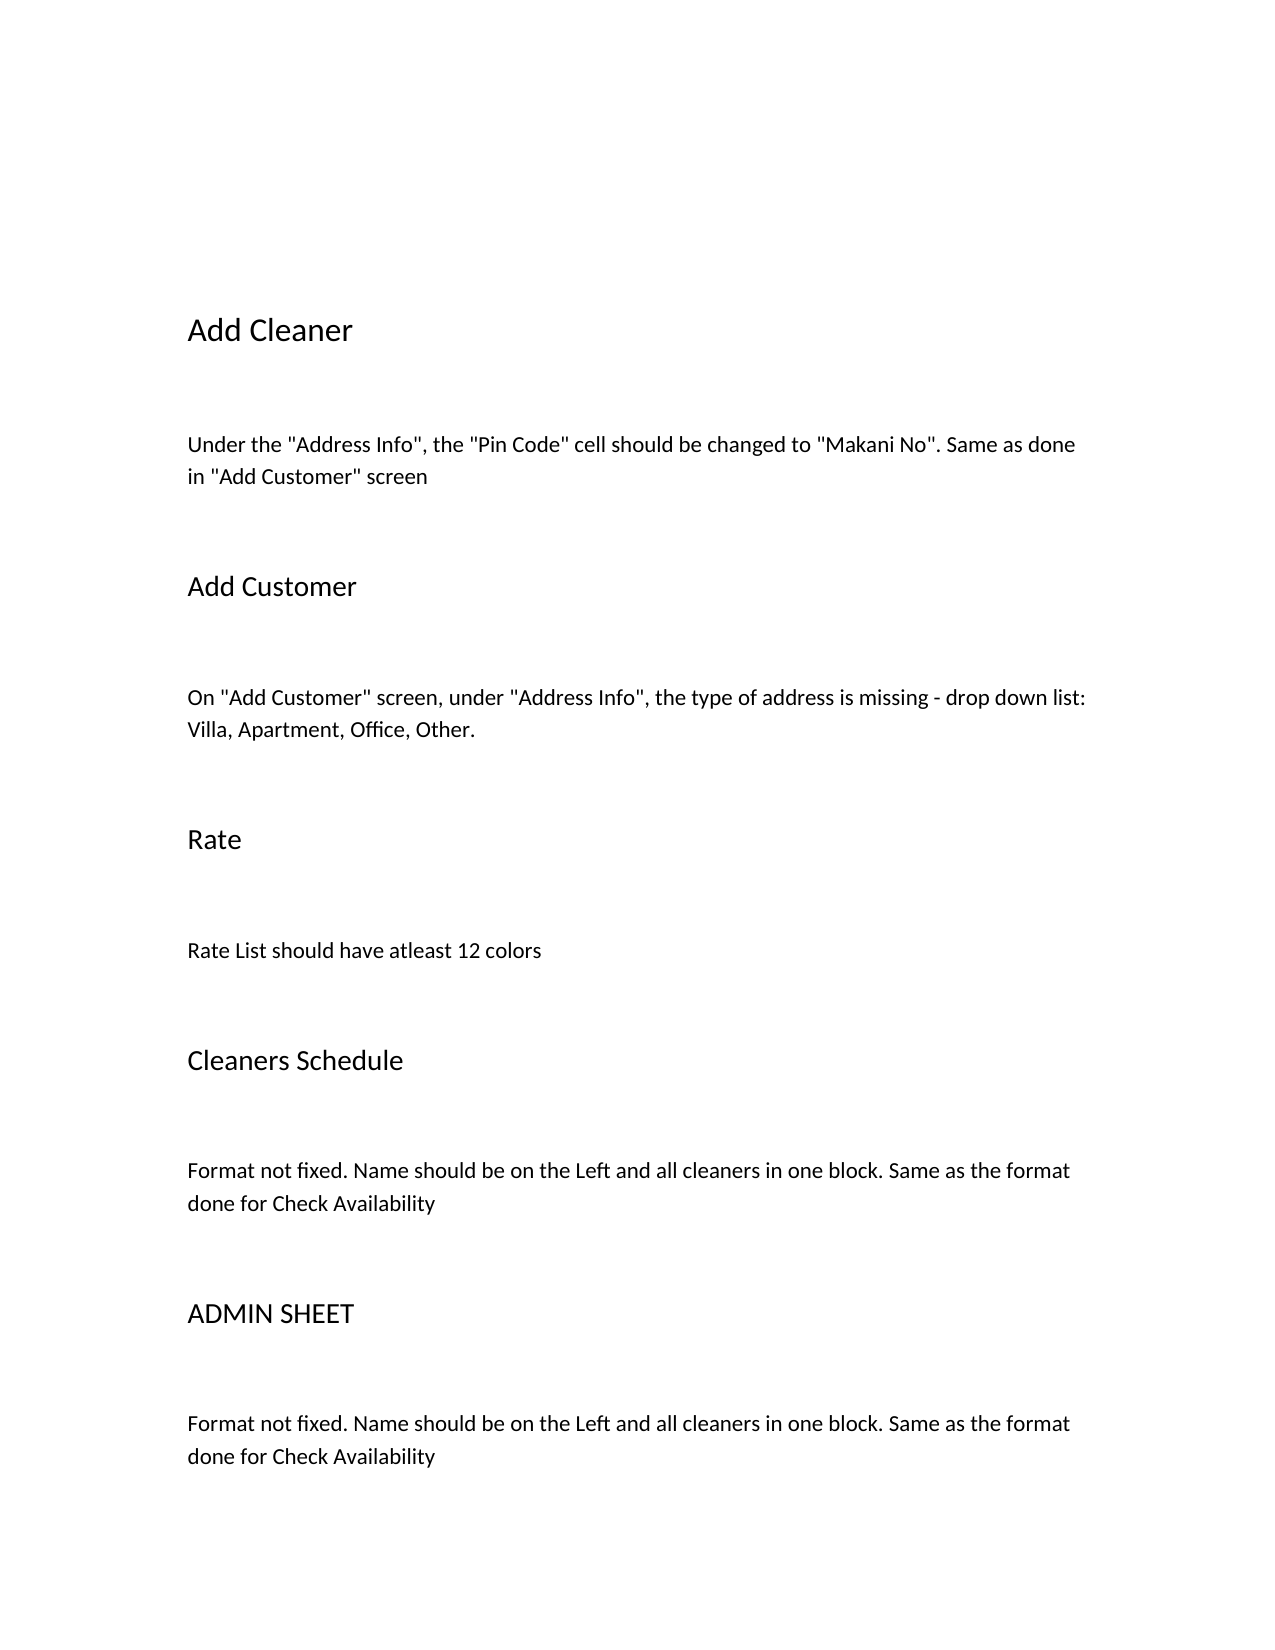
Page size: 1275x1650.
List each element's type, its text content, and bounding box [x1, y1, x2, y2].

text ADMIN SHEET [187, 1295, 1087, 1330]
text Under the "Address Info", the "Pin Code" cell should be changed to "Makani No". Same as done in "Add Customer" screen [187, 430, 1087, 490]
text Add Cleaner [187, 309, 1087, 350]
text Rate [187, 821, 1087, 857]
text Cleaners Schedule [187, 1042, 1087, 1077]
text Add Customer [187, 568, 1087, 603]
text Format not fixed. Name should be on the Left and all cleaners in one block. Same as the format done for Check Availability [187, 1157, 1087, 1217]
text Format not fixed. Name should be on the Left and all cleaners in one block. Same as the format done for Check Availability [187, 1409, 1087, 1470]
text On "Add Customer" screen, under "Address Info", the type of address is missing - drop down list: Villa, Apartment, Office, Other. [187, 683, 1087, 743]
text Rate List should have atleast 12 colors [187, 936, 1087, 964]
